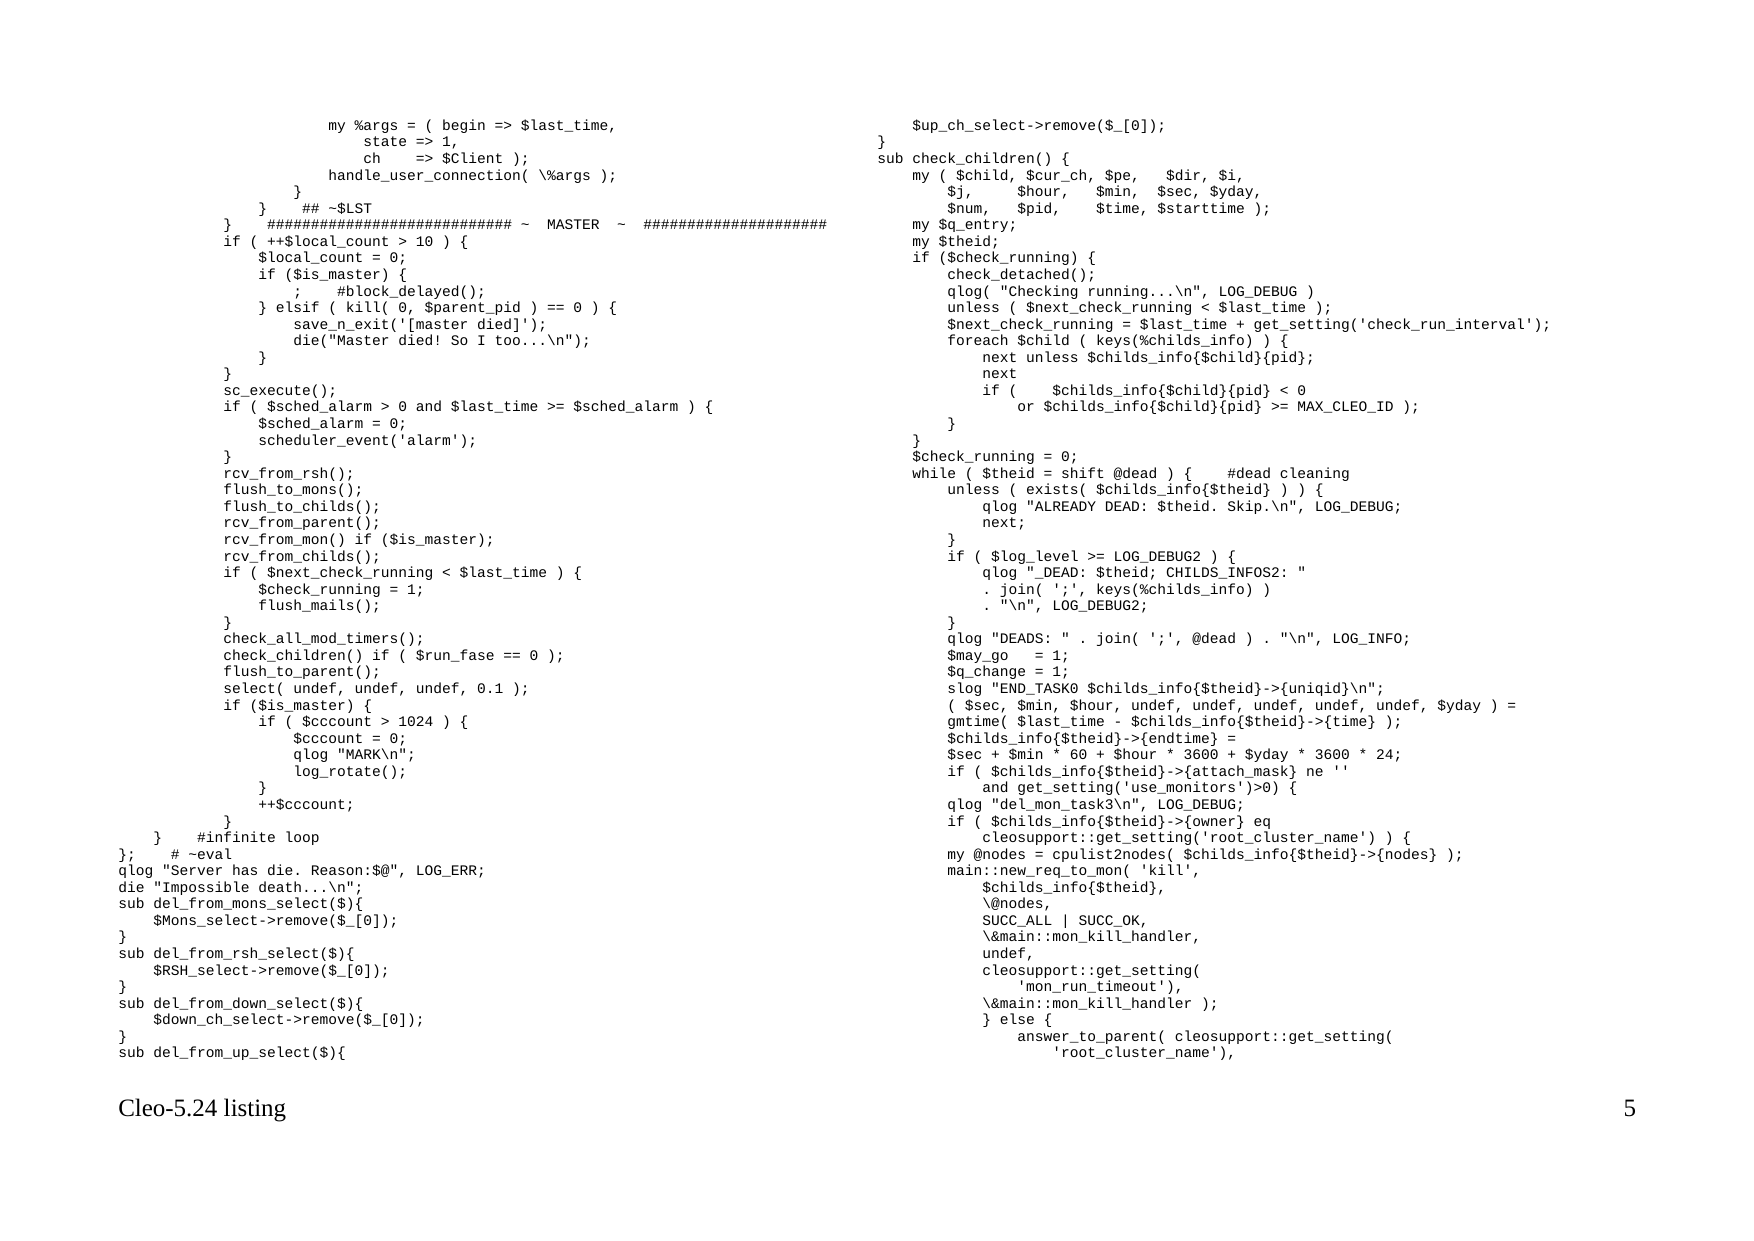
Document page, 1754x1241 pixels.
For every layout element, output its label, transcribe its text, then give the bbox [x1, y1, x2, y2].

text $childs_info{$theid}->{endtime} = [877, 731, 1636, 747]
text $Mons_select->remove($_[0]); [118, 913, 877, 930]
text } [877, 433, 1636, 449]
text select( undef, undef, undef, 0.1 ); [118, 681, 877, 698]
text my ( $child, $cur_ch, $pe, $dir, $i, [877, 168, 1636, 184]
text $up_ch_select->remove($_[0]); [877, 118, 1636, 135]
text . "\n", LOG_DEBUG2; [877, 598, 1636, 615]
text if ( $childs_info{$child}{pid} < 0 [877, 383, 1636, 400]
text qlog "_DEAD: $theid; CHILDS_INFOS2: " [877, 565, 1636, 582]
text sub del_from_down_select($){ [118, 996, 877, 1012]
text my $theid; [877, 234, 1636, 251]
text } [877, 135, 1636, 151]
text $sec + $min * 60 + $hour * 3600 + $yday * 3600 * 24; [877, 747, 1636, 764]
text next unless $childs_info{$child}{pid}; [877, 350, 1636, 367]
text die("Master died! So I too...\n"); [118, 333, 877, 350]
text $num, $pid, $time, $starttime ); [877, 201, 1636, 217]
text ( $sec, $min, $hour, undef, undef, undef, undef, undef, $yday ) = [877, 698, 1636, 714]
text } [877, 416, 1636, 433]
text sub del_from_up_select($){ [118, 1046, 877, 1062]
text my @nodes = cpulist2nodes( $childs_info{$theid}->{nodes} ); [877, 847, 1636, 863]
text if ( $log_level >= LOG_DEBUG2 ) { [877, 549, 1636, 565]
text } [118, 615, 877, 632]
text } else { [877, 1012, 1636, 1029]
text } [118, 184, 877, 201]
text undef, [877, 946, 1636, 963]
text \&main::mon_kill_handler, [877, 930, 1636, 946]
text flush_to_childs(); [118, 499, 877, 516]
text qlog "Server has die. Reason:$@", LOG_ERR; [118, 863, 877, 880]
text if ( $next_check_running < $last_time ) { [118, 565, 877, 582]
text } [118, 930, 877, 946]
text rcv_from_childs(); [118, 549, 877, 565]
text flush_mails(); [118, 598, 877, 615]
text qlog "del_mon_task3\n", LOG_DEBUG; [877, 797, 1636, 814]
text if ($check_running) { [877, 251, 1636, 267]
text if ( $childs_info{$theid}->{owner} eq [877, 814, 1636, 830]
text $down_ch_select->remove($_[0]); [118, 1012, 877, 1029]
text rcv_from_rsh(); [118, 466, 877, 482]
text rcv_from_mon() if ($is_master); [118, 532, 877, 549]
text } [118, 350, 877, 367]
text } ############################ ~ MASTER ~ ##################### [118, 217, 877, 234]
text my $q_entry; [877, 217, 1636, 234]
text $j, $hour, $min, $sec, $yday, [877, 184, 1636, 201]
text gmtime( $last_time - $childs_info{$theid}->{time} ); [877, 714, 1636, 731]
text scheduler_event('alarm'); [118, 433, 877, 449]
text $sched_alarm = 0; [118, 416, 877, 433]
text next [877, 367, 1636, 383]
text cleosupport::get_setting('root_cluster_name') ) { [877, 830, 1636, 847]
text ++$cccount; [118, 797, 877, 814]
text $local_count = 0; [118, 251, 877, 267]
text if ($is_master) { [118, 267, 877, 284]
text $q_change = 1; [877, 665, 1636, 681]
text $next_check_running = $last_time + get_setting('check_run_interval'); [877, 317, 1636, 333]
text \@nodes, [877, 897, 1636, 913]
text and get_setting('use_monitors')>0) { [877, 781, 1636, 797]
text slog "END_TASK0 $childs_info{$theid}->{uniqid}\n"; [877, 681, 1636, 698]
text $check_running = 1; [118, 582, 877, 598]
text } [118, 814, 877, 830]
text qlog( "Checking running...\n", LOG_DEBUG ) [877, 284, 1636, 300]
text } elsif ( kill( 0, $parent_pid ) == 0 ) { [118, 300, 877, 317]
text if ( $childs_info{$theid}->{attach_mask} ne '' [877, 764, 1636, 781]
text next; [877, 516, 1636, 532]
text $may_go = 1; [877, 648, 1636, 665]
text unless ( $next_check_running < $last_time ); [877, 300, 1636, 317]
text } [118, 449, 877, 466]
text } ## ~$LST [118, 201, 877, 217]
text flush_to_parent(); [118, 665, 877, 681]
text ; #block_delayed(); [118, 284, 877, 300]
text sub del_from_mons_select($){ [118, 897, 877, 913]
text }; # ~eval [118, 847, 877, 863]
text qlog "DEADS: " . join( ';', @dead ) . "\n", LOG_INFO; [877, 632, 1636, 648]
text unless ( exists( $childs_info{$theid} ) ) { [877, 482, 1636, 499]
text cleosupport::get_setting( [877, 963, 1636, 979]
text ch => $Client ); [118, 151, 877, 168]
text sub check_children() { [877, 151, 1636, 168]
text if ( $cccount > 1024 ) { [118, 714, 877, 731]
text } [877, 615, 1636, 632]
text check_all_mod_timers(); [118, 632, 877, 648]
text } #infinite loop [118, 830, 877, 847]
text or $childs_info{$child}{pid} >= MAX_CLEO_ID ); [877, 400, 1636, 416]
text SUCC_ALL | SUCC_OK, [877, 913, 1636, 930]
text sc_execute(); [118, 383, 877, 400]
text sub del_from_rsh_select($){ [118, 946, 877, 963]
text if ( ++$local_count > 10 ) { [118, 234, 877, 251]
text $RSH_select->remove($_[0]); [118, 963, 877, 979]
text save_n_exit('[master died]'); [118, 317, 877, 333]
text die "Impossible death...\n"; [118, 880, 877, 897]
text } [877, 532, 1636, 549]
text qlog "ALREADY DEAD: $theid. Skip.\n", LOG_DEBUG; [877, 499, 1636, 516]
text state => 1, [118, 135, 877, 151]
text rcv_from_parent(); [118, 516, 877, 532]
text if ( $sched_alarm > 0 and $last_time >= $sched_alarm ) { [118, 400, 877, 416]
text if ($is_master) { [118, 698, 877, 714]
text qlog "MARK\n"; [118, 747, 877, 764]
text log_rotate(); [118, 764, 877, 781]
text 'mon_run_timeout'), [877, 979, 1636, 996]
text handle_user_connection( \%args ); [118, 168, 877, 184]
text answer_to_parent( cleosupport::get_setting( [877, 1029, 1636, 1046]
text foreach $child ( keys(%childs_info) ) { [877, 333, 1636, 350]
text \&main::mon_kill_handler ); [877, 996, 1636, 1012]
text } [118, 979, 877, 996]
text check_children() if ( $run_fase == 0 ); [118, 648, 877, 665]
text } [118, 367, 877, 383]
text . join( ';', keys(%childs_info) ) [877, 582, 1636, 598]
text check_detached(); [877, 267, 1636, 284]
text $childs_info{$theid}, [877, 880, 1636, 897]
text $cccount = 0; [118, 731, 877, 747]
text main::new_req_to_mon( 'kill', [877, 863, 1636, 880]
text while ( $theid = shift @dead ) { #dead cleaning [877, 466, 1636, 482]
text flush_to_mons(); [118, 482, 877, 499]
text } [118, 1029, 877, 1046]
text } [118, 781, 877, 797]
text 'root_cluster_name'), [877, 1046, 1636, 1062]
text $check_running = 0; [877, 449, 1636, 466]
text my %args = ( begin => $last_time, [118, 118, 877, 135]
